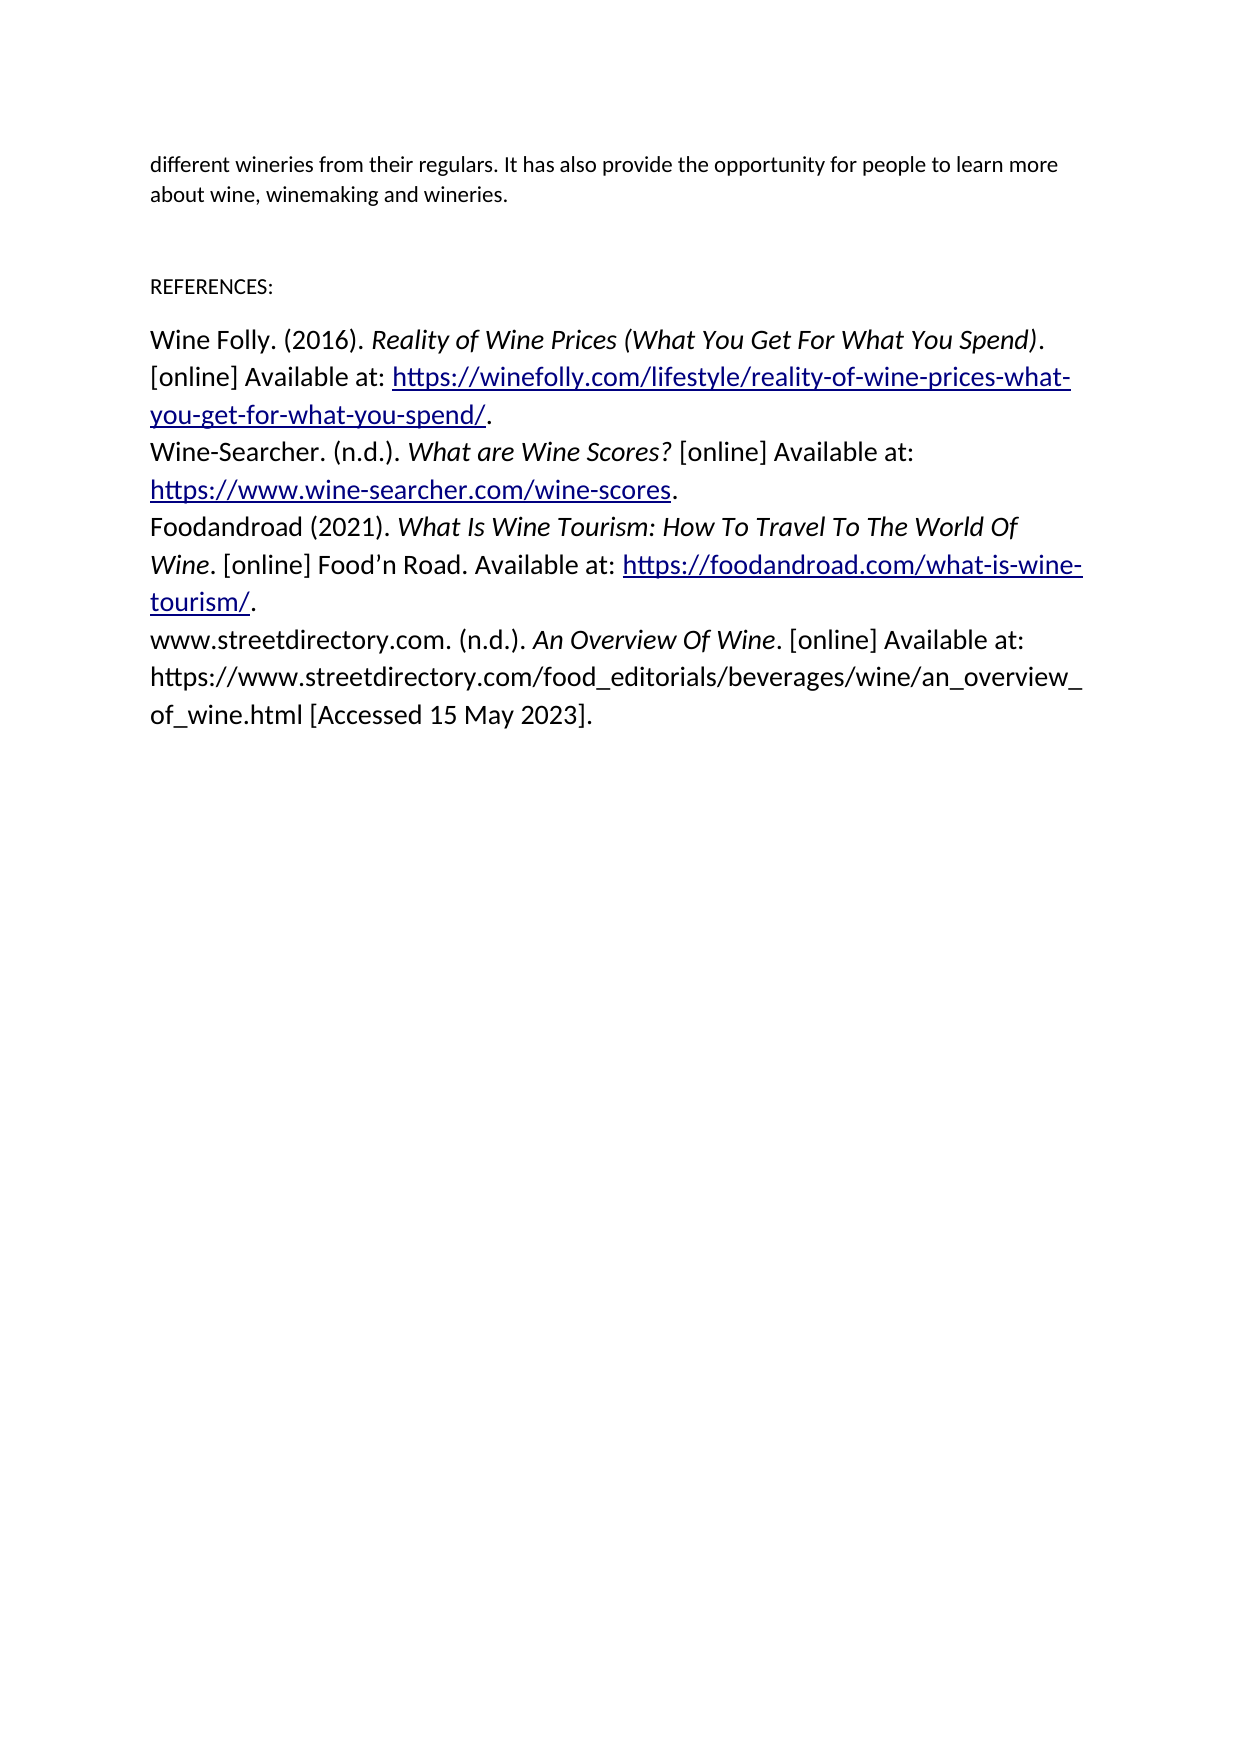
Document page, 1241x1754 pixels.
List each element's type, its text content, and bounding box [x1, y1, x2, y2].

text different wineries from their regulars. It has also provide the opportunity for people to learn more about wine, winemaking and wineries. [150, 150, 1090, 208]
text Wine-Searcher. (n.d.). What are Wine Scores? [online] Available at: https://www.wine-searcher.com/wine-scores. [150, 431, 1090, 506]
text www.streetdirectory.com. (n.d.). An Overview Of Wine. [online] Available at: https://www.streetdirectory.com/food_editorials/beverages/wine/an_overview_of_wine.html [Accessed 15 May 2023]. [150, 619, 1090, 731]
text ‌ [150, 872, 1090, 906]
text ‌ [150, 1057, 1090, 1092]
text REFERENCES: [150, 272, 1090, 300]
text ‌ [150, 779, 1090, 813]
text Wine Folly. (2016). Reality of Wine Prices (What You Get For What You Spend). [online] Available at: https://winefolly.com/lifestyle/reality-of-wine-prices-what-you-get-for-what-you-spend/. [150, 319, 1090, 431]
text ‌ [150, 964, 1090, 999]
text Foodandroad (2021). What Is Wine Tourism: How To Travel To The World Of Wine. [online] Food’n Road. Available at: https://foodandroad.com/what-is-wine-tourism/. [150, 506, 1090, 619]
